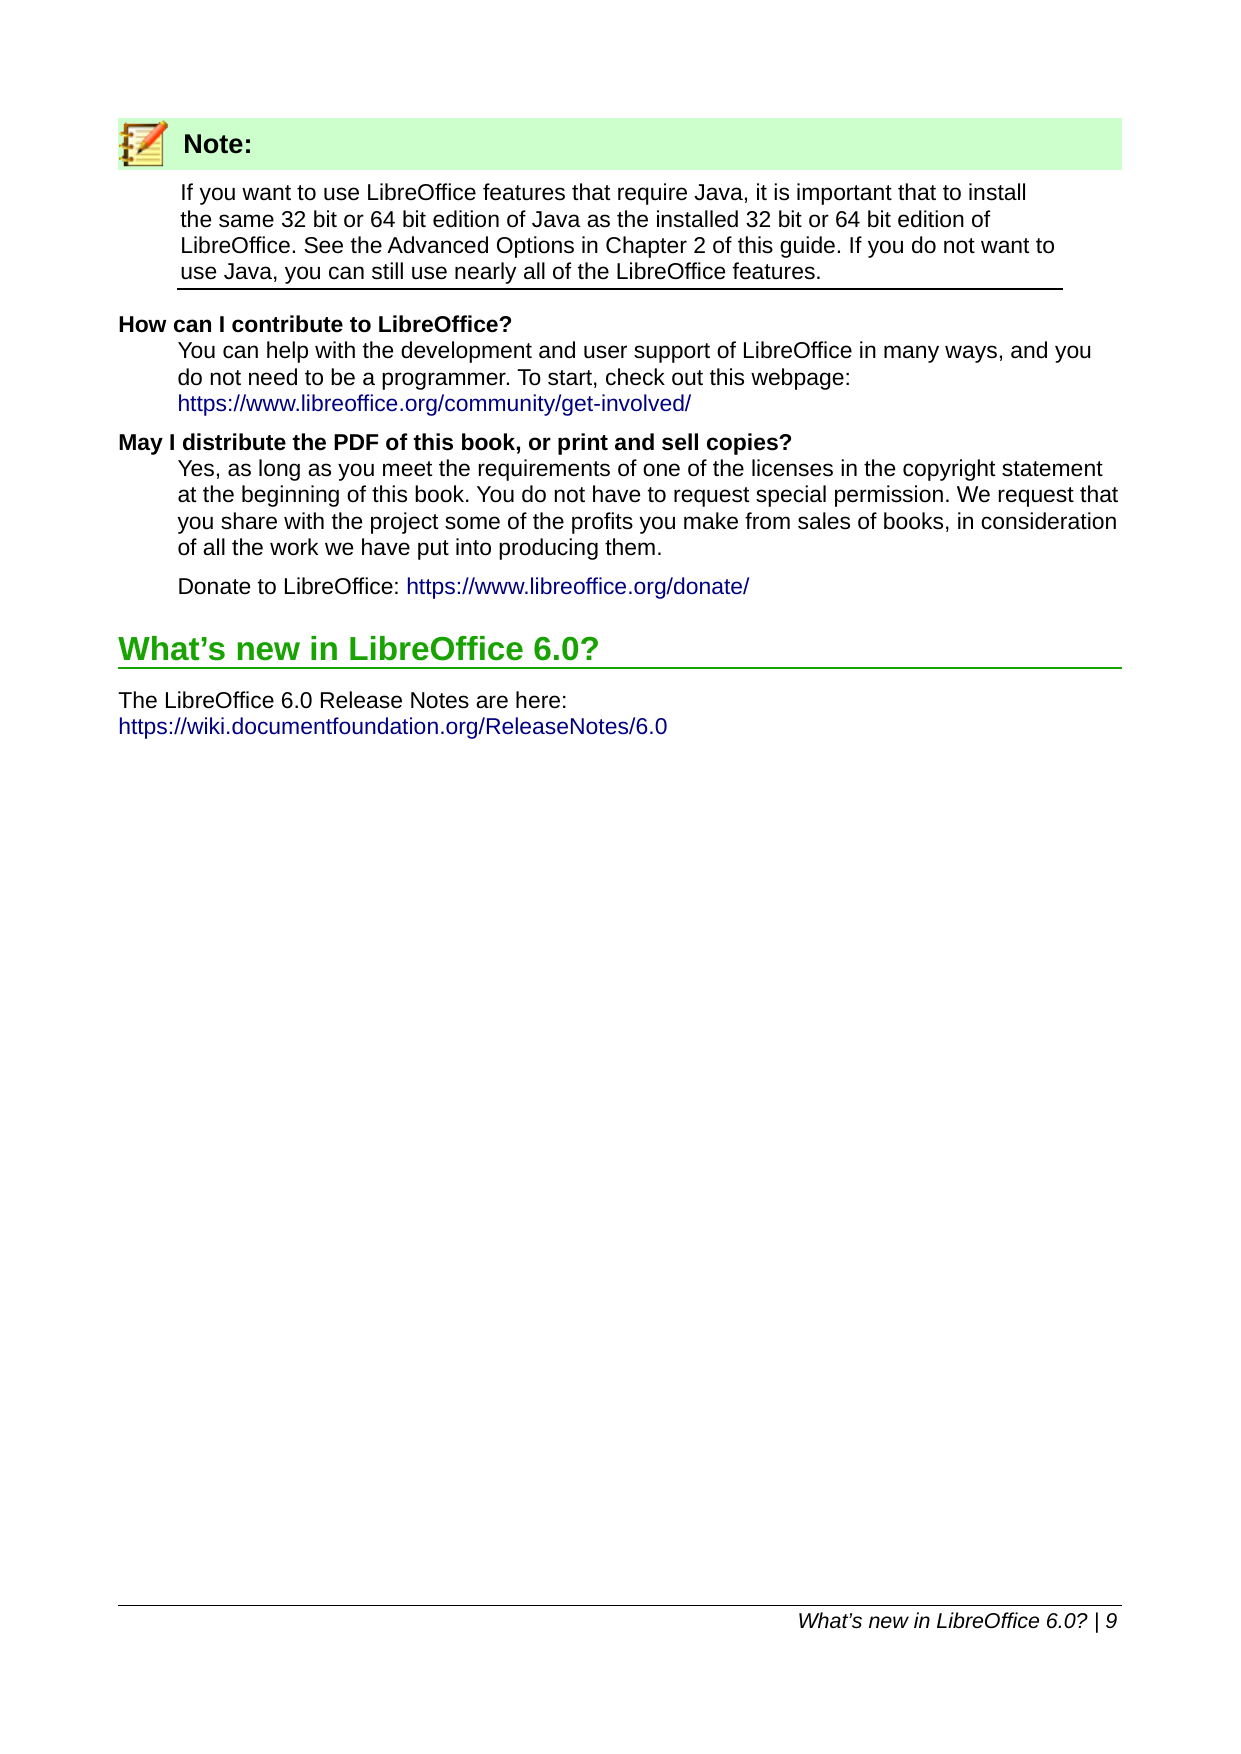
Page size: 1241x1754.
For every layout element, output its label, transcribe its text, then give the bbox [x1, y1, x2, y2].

text How can I contribute to LibreOffice? [118, 311, 1122, 337]
text Yes, as long as you meet the requirements of one of the licenses in the copyright statement at the beginning of this book. You do not have to request special permission. We request that you share with the project some of the profits you make from sales of books, in consideration of all the work we have put into producing them. [177, 455, 1122, 560]
subtitle Note: [118, 118, 1122, 170]
text Donate to LibreOffice: https://www.libreoffice.org/donate/ [177, 573, 1122, 599]
picture [119, 119, 170, 170]
text You can help with the development and user support of LibreOffice in many ways, and you do not need to be a programmer. To start, check out this webpage: https://www.libreoffice.org/community/get-involved/ [177, 337, 1122, 416]
subtitle What’s new in LibreOffice 6.0? [118, 629, 1122, 667]
text The LibreOffice 6.0 Release Notes are here: https://wiki.documentfoundation.org/ReleaseNotes/6.0 [118, 687, 1122, 740]
text May I distribute the PDF of this book, or print and sell copies? [118, 429, 1122, 455]
text If you want to use LibreOffice features that require Java, it is important that to install the same 32 bit or 64 bit edition of Java as the installed 32 bit or 64 bit edition of LibreOffice. See the Advanced Options in Chapter 2 of this guide. If you do not want to use Java, you can still use nearly all of the LibreOffice features. [177, 176, 1063, 288]
